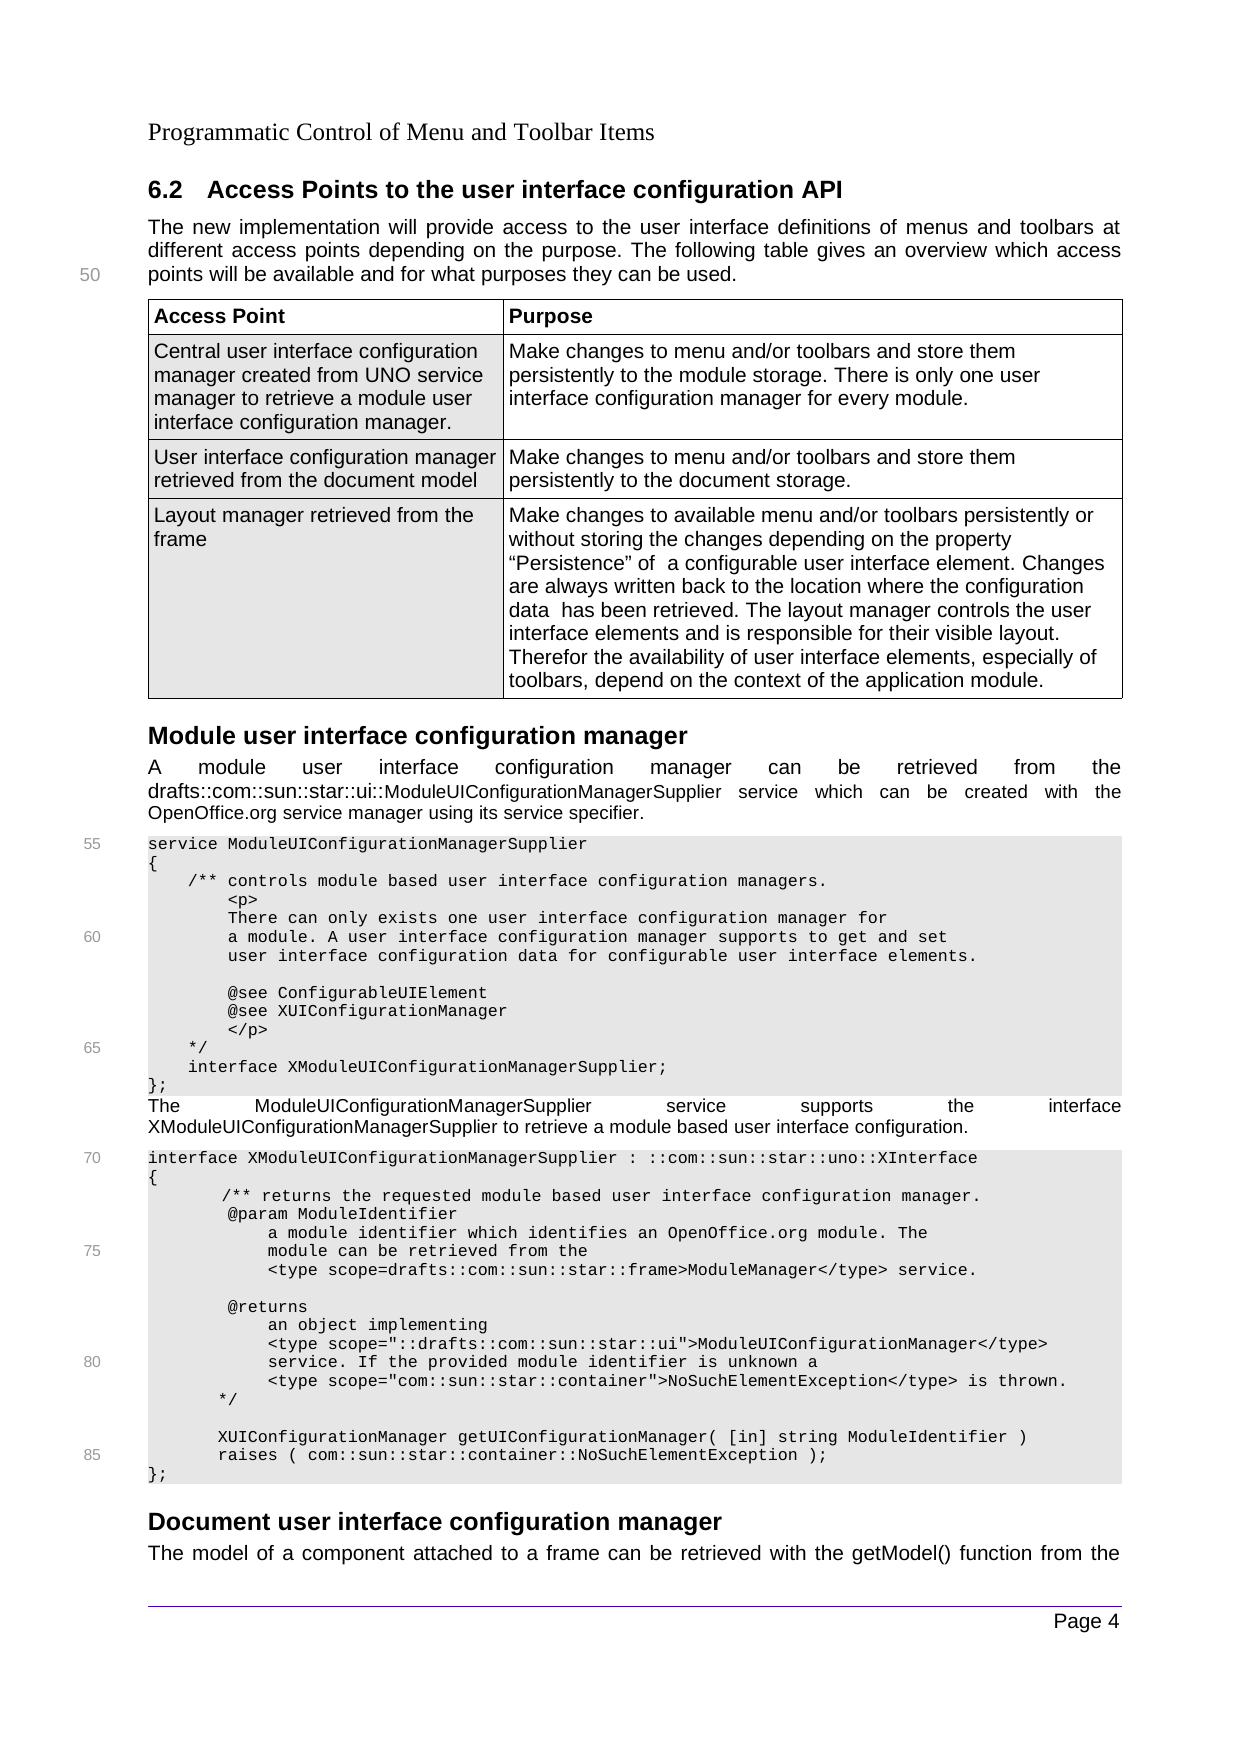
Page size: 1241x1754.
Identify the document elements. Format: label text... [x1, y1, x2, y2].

table_cell Layout manager retrieved from the frame [149, 499, 503, 698]
text <p> There can only exists one user interface configuration manager for a module. A user interface configuration manager supports to get and set user interface configuration data for configurable user interface elements. @see ConfigurableUIElement @see XUIConfigurationManager </p> */ interface XModuleUIConfigurationManagerSupplier; }; [148, 892, 1122, 1096]
subtitle Document user interface configuration manager [148, 1508, 1122, 1536]
text The model of a component attached to a frame can be retrieved with the getModel() function from the [148, 1542, 1122, 1565]
table_cell User interface configuration manager retrieved from the document model [149, 440, 503, 498]
text interface XModuleUIConfigurationManagerSupplier : ::com::sun::star::uno::XInterface { /** returns the requested module based user interface configuration manager. @param ModuleIdentifier a module identifier which identifies an OpenOffice.org module. The module can be retrieved from the <type scope=drafts::com::sun::star::frame>ModuleManager</type> service. @returns an object implementing <type scope="::drafts::com::sun::star::ui">ModuleUIConfigurationManager</type> service. If the provided module identifier is unknown a <type scope="com::sun::star::container">NoSuchElementException</type> is thrown. */ XUIConfigurationManager getUIConfigurationManager( [in] string ModuleIdentifier ) raises ( com::sun::star::container::NoSuchElementException ); }; [148, 1150, 1122, 1484]
table_header Access Point [149, 300, 503, 334]
table_cell Make changes to menu and/or toolbars and store them persistently to the document storage. [504, 440, 1122, 498]
subtitle Access Points to the user interface configuration API [148, 176, 1122, 204]
table_cell Make changes to menu and/or toolbars and store them persistently to the module storage. There is only one user interface configuration manager for every module. [504, 335, 1122, 439]
table_cell Central user interface configuration manager created from UNO service manager to retrieve a module user interface configuration manager. [149, 335, 503, 439]
text service ModuleUIConfigurationManagerSupplier { /** controls module based user interface configuration managers. [148, 836, 1122, 892]
table_cell Make changes to available menu and/or toolbars persistently or without storing the changes depending on the property “Persistence” of a configurable user interface element. Changes are always written back to the location where the configuration data has been retrieved. The layout manager controls the user interface elements and is responsible for their visible layout. Therefor the availability of user interface elements, especially of toolbars, depend on the context of the application module. [504, 499, 1122, 698]
table_header Purpose [504, 300, 1122, 334]
text The ModuleUIConfigurationManagerSupplier service supports the interface XModuleUIConfigurationManagerSupplier to retrieve a module based user interface configuration. [148, 1096, 1122, 1138]
text The new implementation will provide access to the user interface definitions of menus and toolbars at different access points depending on the purpose. The following table gives an overview which access points will be available and for what purposes they can be used. [148, 215, 1122, 286]
text A module user interface configuration manager can be retrieved from the drafts::com::sun::star::ui::ModuleUIConfigurationManagerSupplier service which can be created with the OpenOffice.org service manager using its service specifier. [148, 756, 1122, 824]
subtitle Module user interface configuration manager [148, 722, 1122, 750]
